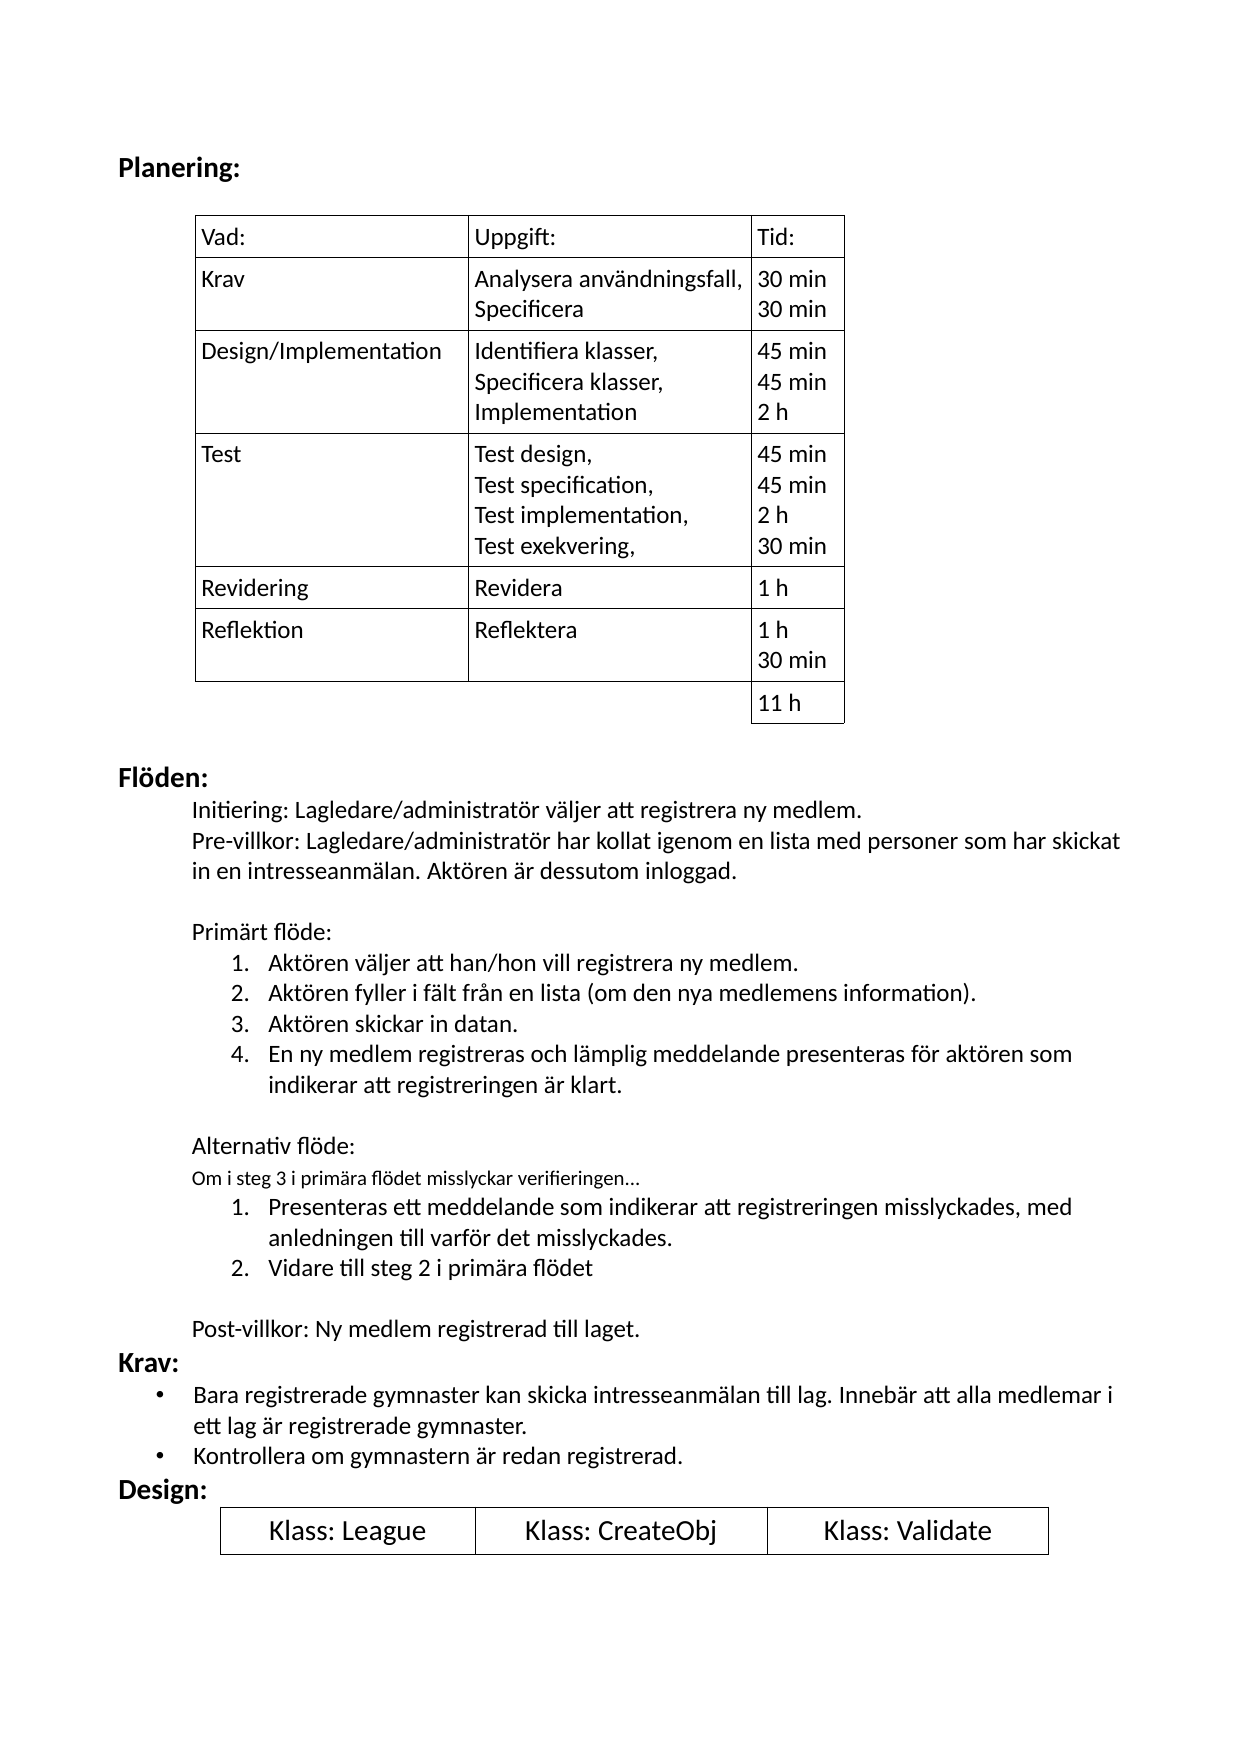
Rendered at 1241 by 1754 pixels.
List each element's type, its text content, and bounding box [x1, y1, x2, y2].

table_cell Revidera [469, 567, 751, 608]
text Krav: [118, 1344, 1122, 1379]
text Post-villkor: Ny medlem registrerad till laget. [118, 1313, 1122, 1344]
text Initiering: Lagledare/administratör väljer att registrera ny medlem. [192, 794, 1122, 825]
text Om i steg 3 i primära flödet misslyckar verifieringen... [118, 1161, 1122, 1191]
table_cell Identifiera klasser, Specificera klasser, Implementation [469, 331, 751, 433]
table_header Tid: [752, 216, 844, 257]
table_cell 1 h [752, 567, 844, 608]
table_cell [195, 682, 468, 723]
list Aktören väljer att han/hon vill registrera ny medlem. [231, 947, 1122, 977]
table_cell [469, 682, 751, 723]
table_cell Analysera användningsfall, Specificera [469, 258, 751, 329]
list Kontrollera om gymnastern är redan registrerad. [156, 1440, 1122, 1471]
list Aktören skickar in datan. [231, 1008, 1122, 1038]
table_cell Krav [196, 258, 468, 329]
text Alternativ flöde: [118, 1130, 1122, 1161]
table_cell 30 min 30 min [752, 258, 844, 329]
table_header Klass: CreateObj [476, 1508, 767, 1554]
list Aktören fyller i fält från en lista (om den nya medlemens information). [231, 977, 1122, 1008]
table_cell 1 h 30 min [752, 609, 844, 681]
table_header Klass: League [221, 1508, 475, 1554]
table_cell Design/Implementation [196, 331, 468, 433]
table_cell 11 h [752, 682, 844, 723]
table_cell 45 min 45 min 2 h 30 min [752, 434, 844, 566]
table_cell Reflektera [469, 609, 751, 681]
list Vidare till steg 2 i primära flödet [231, 1252, 1122, 1283]
table_cell 45 min 45 min 2 h [752, 331, 844, 433]
text Pre-villkor: Lagledare/administratör har kollat igenom en lista med personer som har skickat in en intresseanmälan. Aktören är dessutom inloggad. [192, 825, 1122, 886]
table_header Vad: [196, 216, 468, 257]
text Design: [118, 1471, 1122, 1507]
table_header Uppgift: [469, 216, 751, 257]
text Planering: [118, 149, 1122, 184]
list Presenteras ett meddelande som indikerar att registreringen misslyckades, med anledningen till varför det misslyckades. [231, 1191, 1122, 1252]
table_cell Test [196, 434, 468, 566]
list Bara registrerade gymnaster kan skicka intresseanmälan till lag. Innebär att alla medlemar i ett lag är registrerade gymnaster. [156, 1379, 1122, 1440]
table_cell Reflektion [196, 609, 468, 681]
table_cell Revidering [196, 567, 468, 608]
text Primärt flöde: [192, 916, 1122, 947]
table_cell Test design, Test specification, Test implementation, Test exekvering, [469, 434, 751, 566]
table_header Klass: Validate [768, 1508, 1048, 1554]
text Flöden: [118, 759, 1122, 794]
list En ny medlem registreras och lämplig meddelande presenteras för aktören som indikerar att registreringen är klart. [231, 1038, 1122, 1099]
